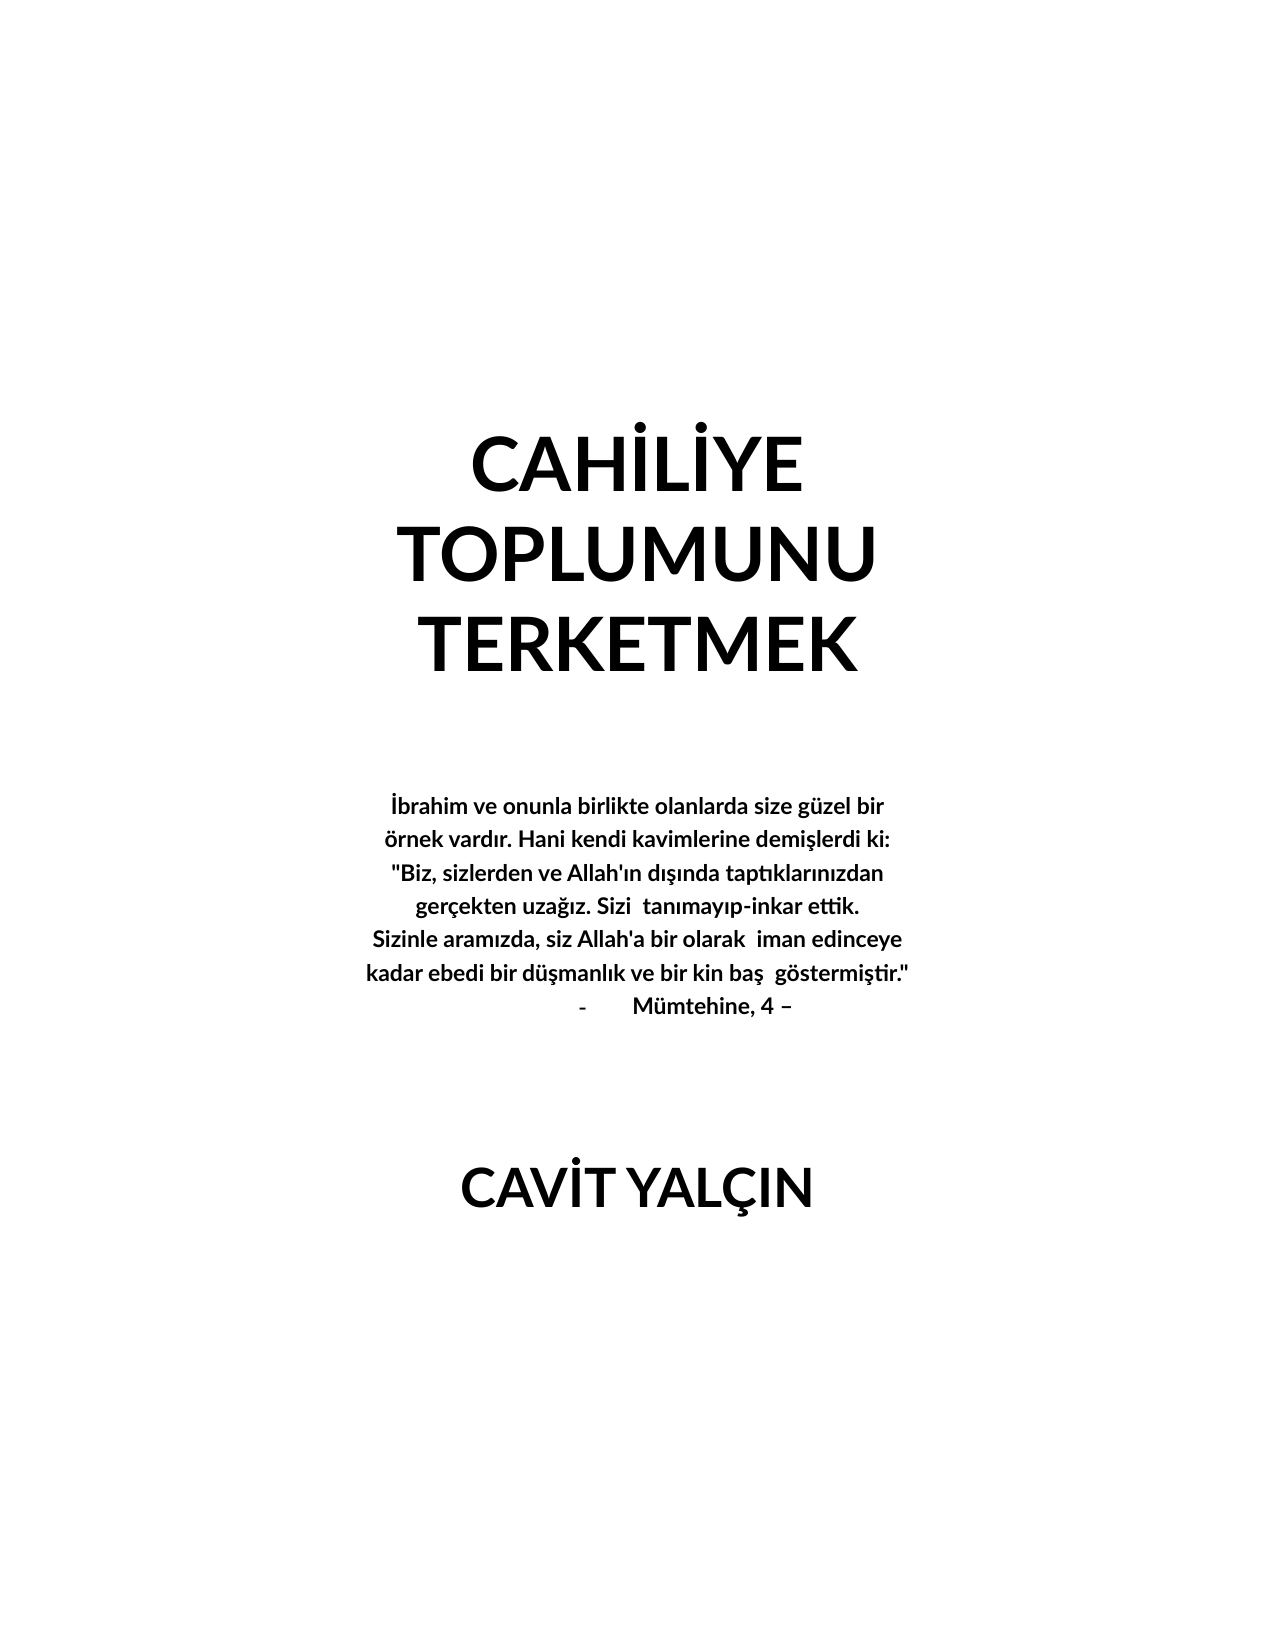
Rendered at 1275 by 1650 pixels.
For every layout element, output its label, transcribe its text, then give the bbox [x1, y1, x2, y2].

text Sizinle aramızda, siz Allah'a bir olarak iman edinceye [112, 921, 1162, 954]
text İbrahim ve onunla birlikte olanlarda size güzel bir [112, 788, 1162, 821]
text TOPLUMUNU [112, 508, 1162, 598]
list Mümtehine, 4 – [209, 988, 1162, 1021]
subtitle CAVİT YALÇIN [112, 1154, 1162, 1219]
text TERKETMEK [112, 598, 1162, 688]
text "Biz, sizlerden ve Allah'ın dışında taptıklarınızdan [112, 854, 1162, 888]
text kadar ebedi bir düşmanlık ve bir kin baş göstermiştir." [112, 954, 1162, 988]
text gerçekten uzağız. Sizi tanımayıp-inkar ettik. [112, 888, 1162, 921]
title CAHİLİYE [112, 418, 1162, 508]
text örnek vardır. Hani kendi kavimlerine demişlerdi ki: [112, 821, 1162, 854]
